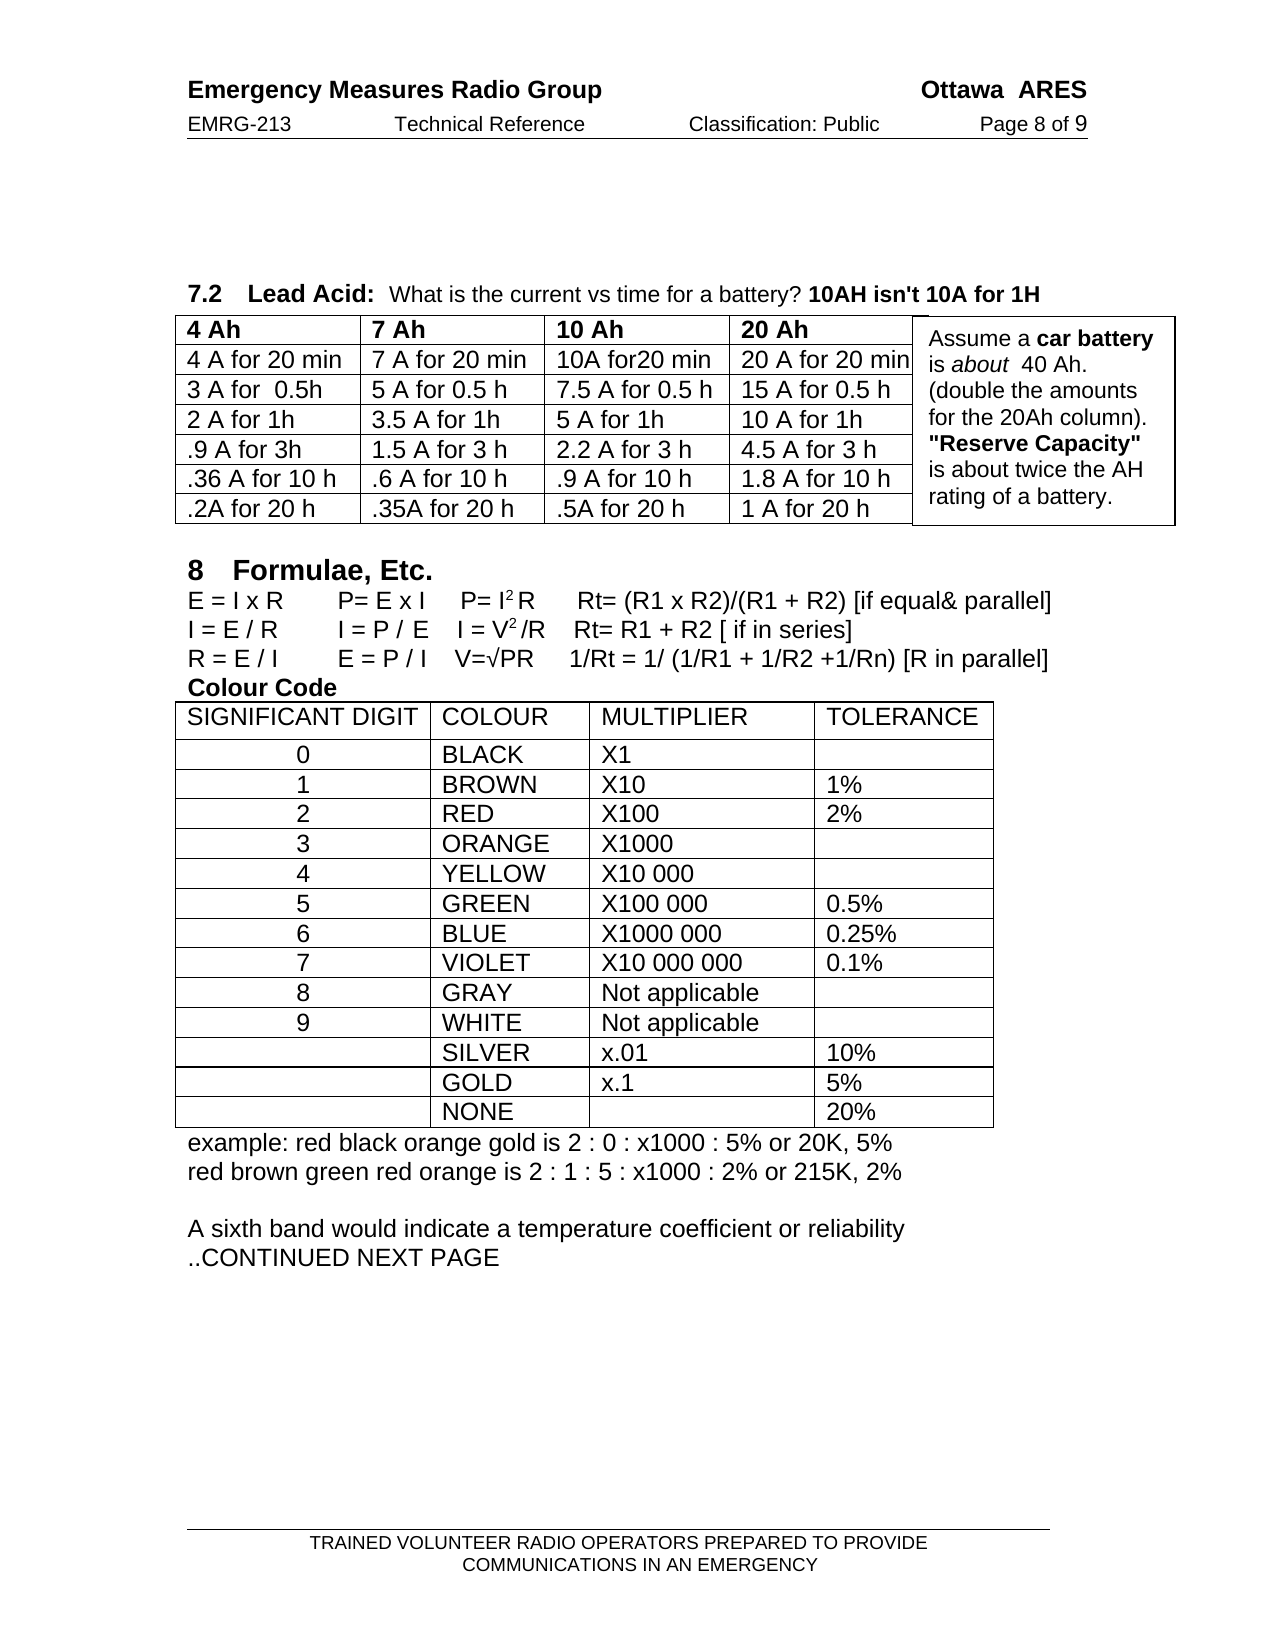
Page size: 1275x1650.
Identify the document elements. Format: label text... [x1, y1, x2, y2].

table_cell 2 A for 1h [176, 405, 360, 434]
table_cell 20 A for 20 min [730, 345, 912, 374]
table_cell 5 A for 0.5 h [361, 375, 544, 404]
table_cell 10 A for 1h [730, 405, 912, 434]
text A sixth band would indicate a temperature coefficient or reliability [187, 1214, 1088, 1243]
table_cell X10 000 [590, 859, 814, 888]
table_cell 1 [176, 770, 430, 798]
table_header SIGNIFICANT DIGIT [176, 703, 430, 739]
table_cell 10% [815, 1038, 993, 1066]
table_cell RED [431, 799, 589, 828]
table_cell [815, 1008, 993, 1037]
table_cell ORANGE [431, 829, 589, 858]
table_cell 2.2 A for 3 h [545, 435, 729, 463]
table_cell 5 [176, 889, 430, 917]
table_header MULTIPLIER [590, 703, 814, 739]
text Colour Code [187, 673, 1088, 701]
table_header TOLERANCE [815, 703, 993, 739]
text R = E / I E = P / I V=√PR 1/Rt = 1/ (1/R1 + 1/R2 +1/Rn) [R in parallel] [187, 644, 1088, 673]
table_header 10 Ah [545, 316, 729, 344]
table_cell 2 [176, 799, 430, 828]
table_cell 4 [176, 859, 430, 888]
table_cell X1000 [590, 829, 814, 858]
table_cell X100 000 [590, 889, 814, 917]
table_cell X100 [590, 799, 814, 828]
table_cell 20% [815, 1097, 993, 1127]
subtitle Formulae, Etc. [187, 553, 1088, 586]
table_cell 0.5% [815, 889, 993, 917]
table_cell .5A for 20 h [545, 494, 729, 523]
table_cell [815, 829, 993, 858]
table_cell Not applicable [590, 1008, 814, 1037]
table_cell Not applicable [590, 978, 814, 1007]
table_cell 6 [176, 919, 430, 947]
text E = I x R P= E x I P= I2 R Rt= (R1 x R2)/(R1 + R2) [if equal& parallel] [187, 586, 1088, 615]
table_cell .2A for 20 h [176, 494, 360, 523]
table_cell 4 A for 20 min [176, 345, 360, 374]
table_cell 10A for20 min [545, 345, 729, 374]
table_cell X1 [590, 740, 814, 768]
table_cell x.1 [590, 1068, 814, 1096]
table_cell SILVER [431, 1038, 589, 1066]
table_cell 3 [176, 829, 430, 858]
table_cell X10 000 000 [590, 948, 814, 977]
table_cell 1.8 A for 10 h [730, 465, 912, 493]
table_cell 3 A for 0.5h [176, 375, 360, 404]
table_cell x.01 [590, 1038, 814, 1066]
table_cell .9 A for 3h [176, 435, 360, 463]
table_cell 3.5 A for 1h [361, 405, 544, 434]
table_cell NONE [431, 1097, 589, 1127]
table_cell BLACK [431, 740, 589, 768]
text I = E / R I = P / E I = V2 /R Rt= R1 + R2 [ if in series] [187, 615, 1088, 644]
table_cell 5% [815, 1068, 993, 1096]
table_cell .35A for 20 h [361, 494, 544, 523]
table_cell [176, 1068, 430, 1096]
table_cell [815, 740, 993, 768]
table_header 4 Ah [176, 316, 360, 344]
table_cell GRAY [431, 978, 589, 1007]
table_cell 0.25% [815, 919, 993, 947]
table_cell 7 [176, 948, 430, 977]
table_cell 1.5 A for 3 h [361, 435, 544, 463]
table_cell .36 A for 10 h [176, 465, 360, 493]
table_cell 4.5 A for 3 h [730, 435, 912, 463]
table_cell 7.5 A for 0.5 h [545, 375, 729, 404]
table_cell [590, 1097, 814, 1127]
table_cell 1% [815, 770, 993, 798]
table_header 20 Ah [730, 316, 912, 344]
table_header COLOUR [431, 703, 589, 739]
text ..CONTINUED NEXT PAGE [187, 1243, 1088, 1272]
table_header 7 Ah [361, 316, 544, 344]
table_cell 1 A for 20 h [730, 494, 912, 523]
text [187, 168, 1088, 254]
table_cell GOLD [431, 1068, 589, 1096]
table_cell 0.1% [815, 948, 993, 977]
table_cell 2% [815, 799, 993, 828]
table_cell [815, 859, 993, 888]
table_cell 15 A for 0.5 h [730, 375, 912, 404]
table_cell .9 A for 10 h [545, 465, 729, 493]
table_cell 5 A for 1h [545, 405, 729, 434]
subtitle Lead Acid: What is the current vs time for a battery? 10AH isn't 10A for 1H [187, 279, 1088, 308]
text example: red black orange gold is 2 : 0 : x1000 : 5% or 20K, 5% red brown green red orange is 2 : 1 : 5 : x1000 : 2% or 215K, 2% [187, 1128, 1088, 1186]
table_cell X10 [590, 770, 814, 798]
table_cell BLUE [431, 919, 589, 947]
table_cell [176, 1038, 430, 1066]
table_cell 8 [176, 978, 430, 1007]
table_cell VIOLET [431, 948, 589, 977]
table_cell BROWN [431, 770, 589, 798]
table_cell WHITE [431, 1008, 589, 1037]
table_cell YELLOW [431, 859, 589, 888]
table_cell [815, 978, 993, 1007]
table_cell 7 A for 20 min [361, 345, 544, 374]
table_cell 0 [176, 740, 430, 768]
table_cell GREEN [431, 889, 589, 917]
table_cell .6 A for 10 h [361, 465, 544, 493]
table_cell 9 [176, 1008, 430, 1037]
table_cell [176, 1097, 430, 1127]
table_cell X1000 000 [590, 919, 814, 947]
